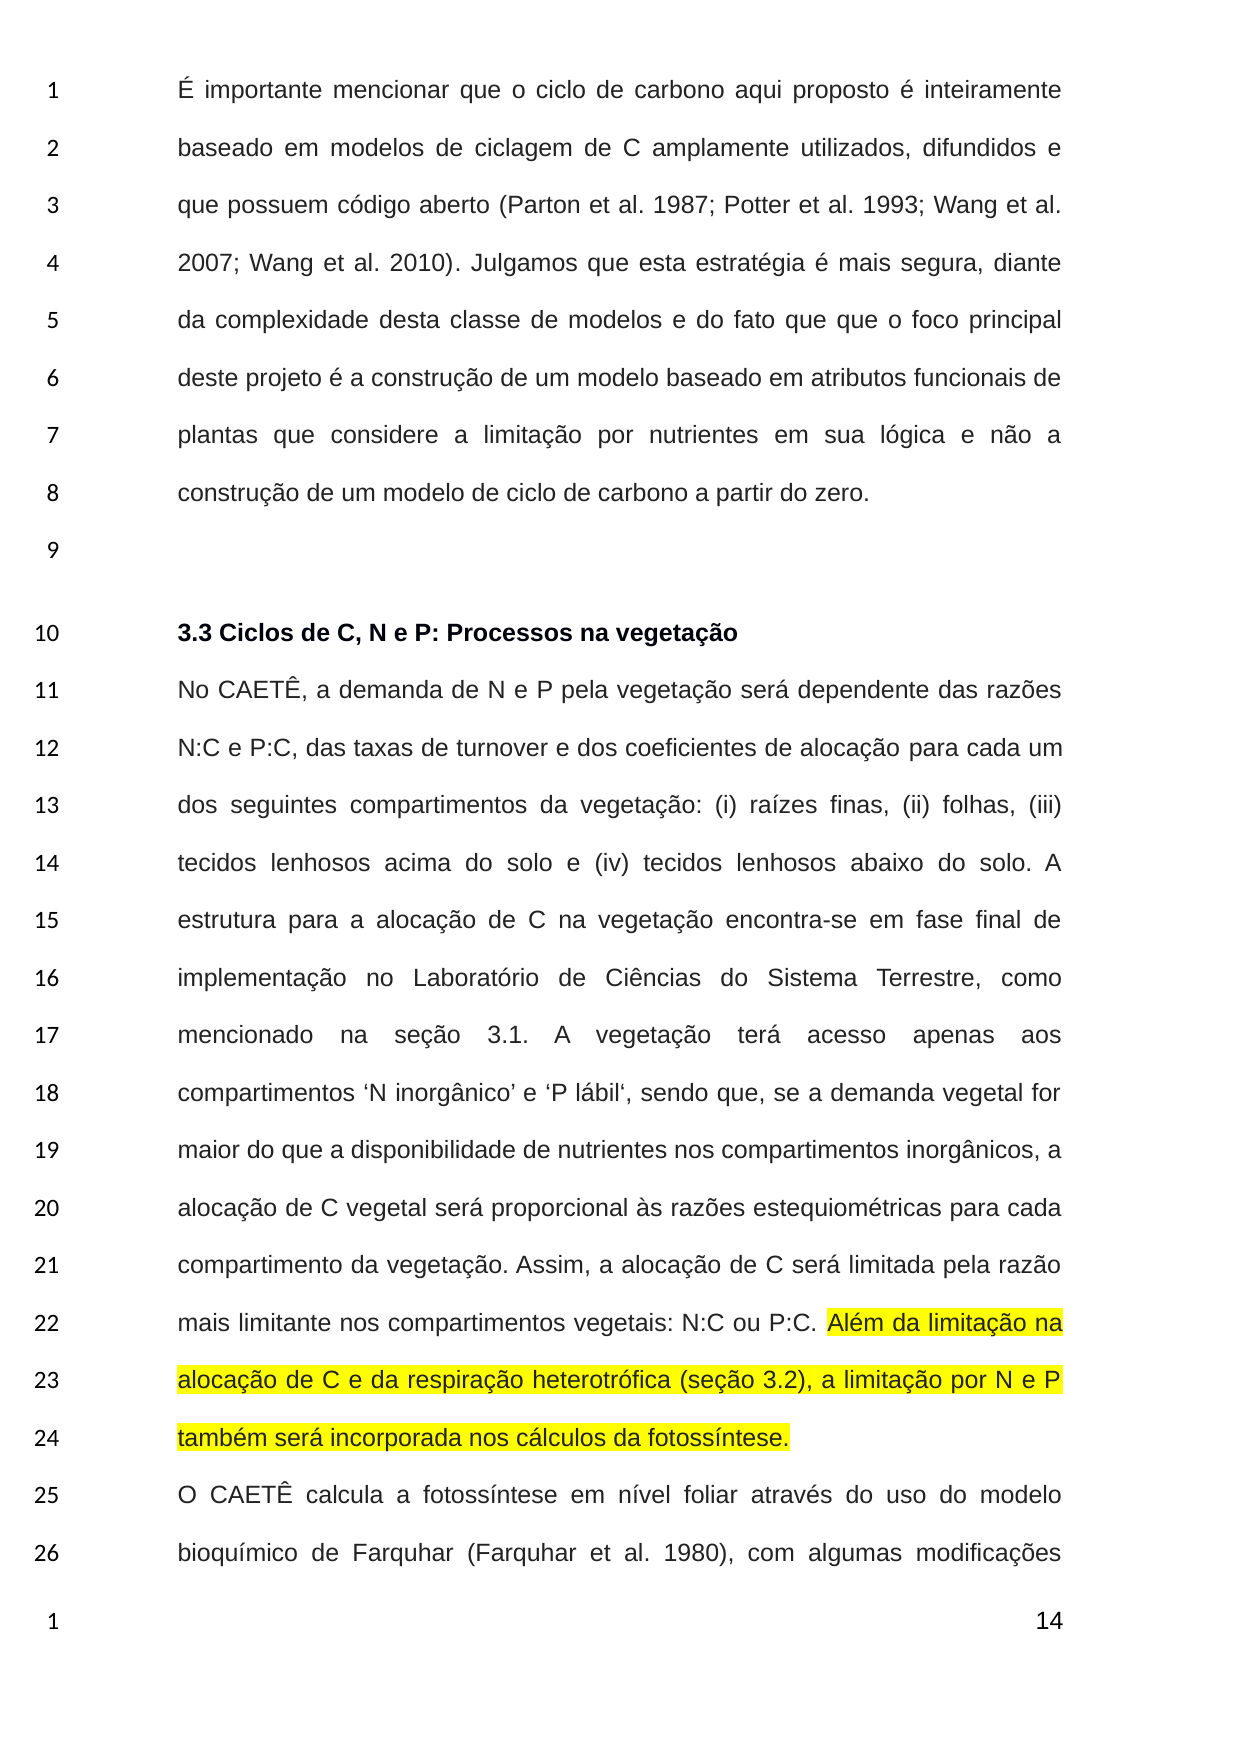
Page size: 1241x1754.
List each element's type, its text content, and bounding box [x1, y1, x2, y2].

text No CAETÊ, a demanda de N e P pela vegetação será dependente das razões N:C e P:C, das taxas de turnover e dos coeficientes de alocação para cada um dos seguintes compartimentos da vegetação: (i) raízes finas, (ii) folhas, (iii) tecidos lenhosos acima do solo e (iv) tecidos lenhosos abaixo do solo. A estrutura para a alocação de C na vegetação encontra-se em fase final de implementação no Laboratório de Ciências do Sistema Terrestre, como mencionado na seção 3.1. A vegetação terá acesso apenas aos compartimentos ‘N inorgânico’ e ‘P lábil‘, sendo que, se a demanda vegetal for maior do que a disponibilidade de nutrientes nos compartimentos inorgânicos, a alocação de C vegetal será proporcional às razões estequiométricas para cada compartimento da vegetação. Assim, a alocação de C será limitada pela razão mais limitante nos compartimentos vegetais: N:C ou P:C. Além da limitação na alocação de C e da respiração heterotrófica (seção 3.2), a limitação por N e P também será incorporada nos cálculos da fotossíntese. [177, 675, 1063, 1451]
text É importante mencionar que o ciclo de carbono aqui proposto é inteiramente baseado em modelos de ciclagem de C amplamente utilizados, difundidos e que possuem código aberto (Parton et al. 1987; Potter et al. 1993; Wang et al. 2007; Wang et al. 2010)⁠. Julgamos que esta estratégia é mais segura, diante da complexidade desta classe de modelos e do fato que que o foco principal deste projeto é a construção de um modelo baseado em atributos funcionais de plantas que considere a limitação por nutrientes em sua lógica e não a construção de um modelo de ciclo de carbono a partir do zero. [177, 75, 1063, 506]
text O CAETÊ calcula a fotossíntese em nível foliar através do uso do modelo bioquímico de Farquhar (Farquhar et al. 1980), com algumas modificações [177, 1480, 1063, 1566]
text 3.3 Ciclos de C, N e P: Processos na vegetação [177, 617, 1063, 646]
